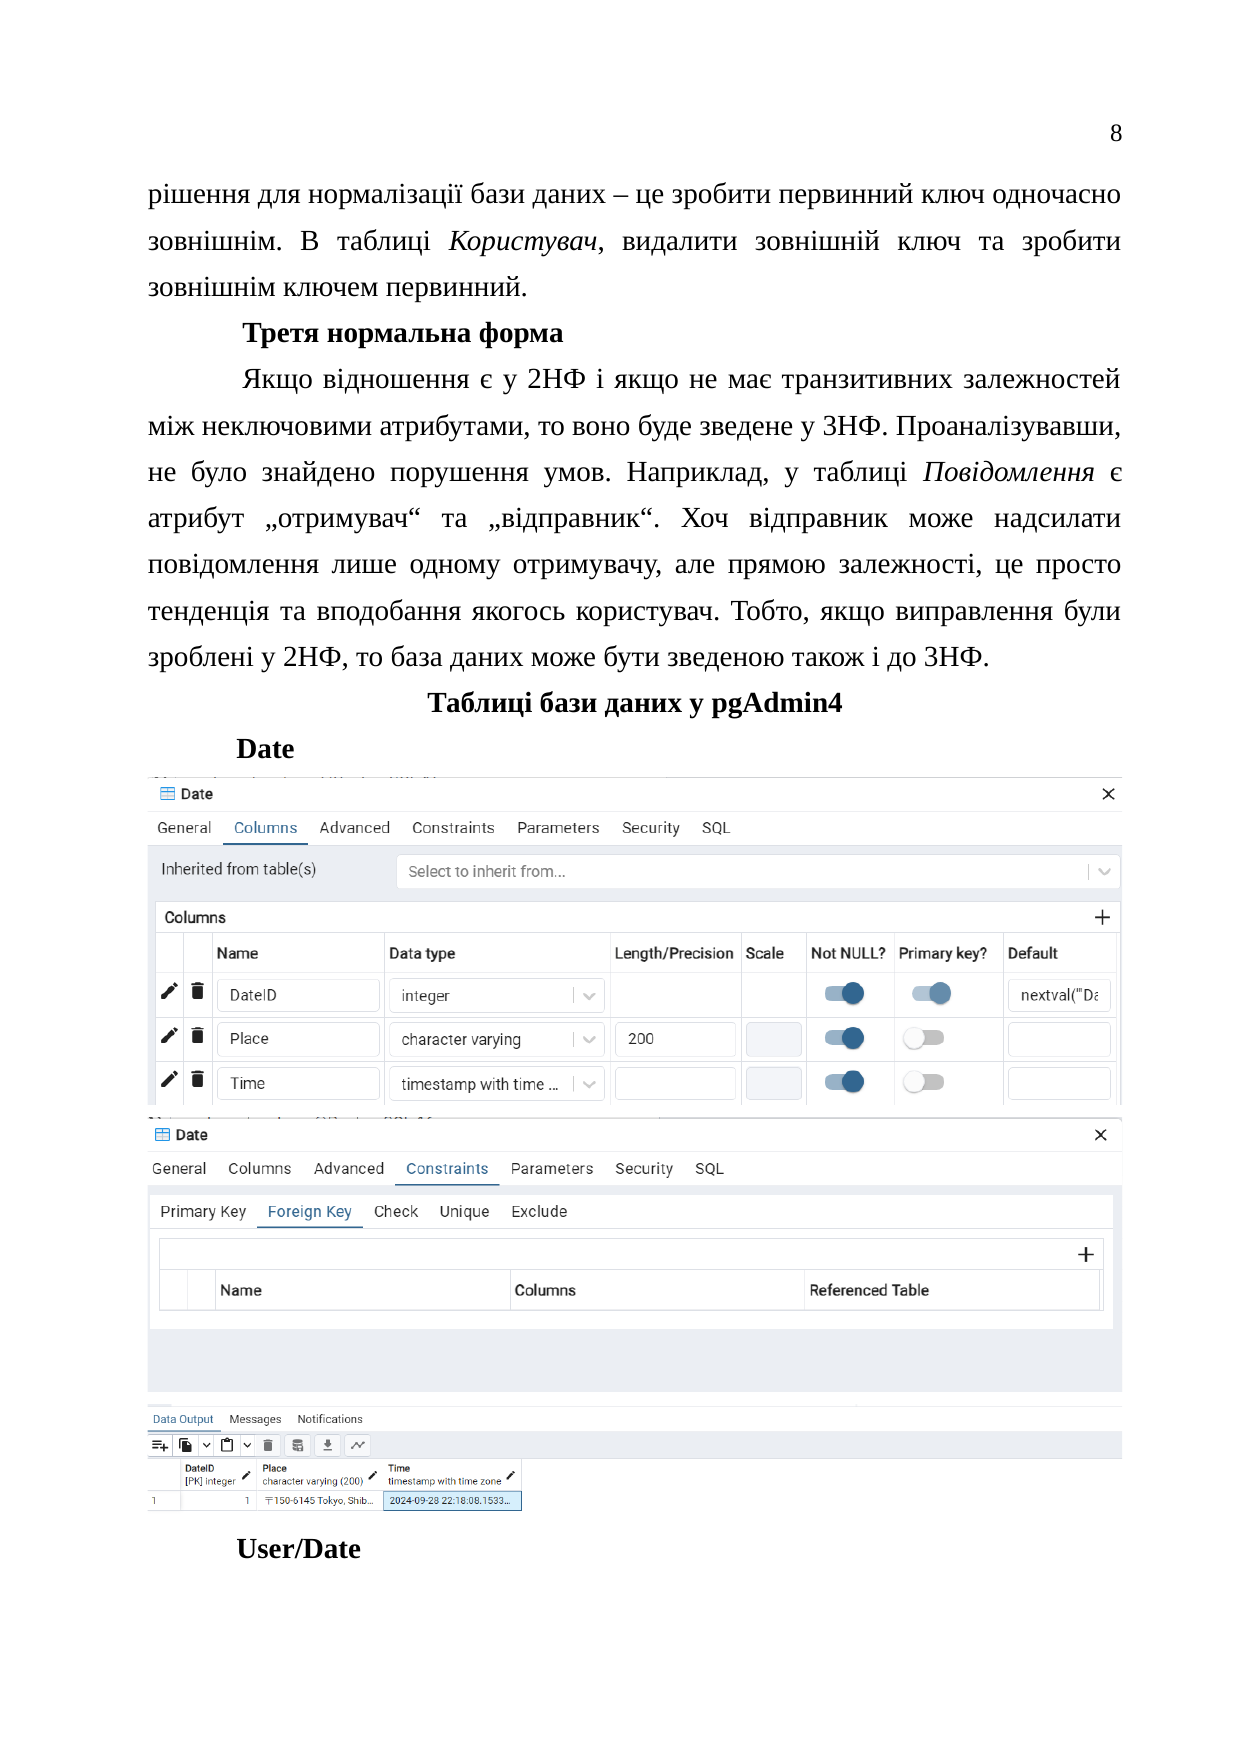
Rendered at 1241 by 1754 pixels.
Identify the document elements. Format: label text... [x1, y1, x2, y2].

text Date [148, 731, 1122, 765]
text Якщо відношення є у 2НФ і якщо не має транзитивних залежностей між неключовими атрибутами, то воно буде зведене у 3НФ. Проаналізувавши, не було знайдено порушення умов. Наприклад, у таблиці Повідомлення є атрибут „отримувач“ та „відправник“. Хоч відправник може надсилати повідомлення лише одному отримувачу, але прямою залежності, це просто тенденція та вподобання якогось користувач. Тобто, якщо виправлення були зроблені у 2НФ, то база даних може бути зведеною також і до 3НФ. [148, 361, 1122, 672]
picture [147, 1404, 1123, 1519]
text рішення для нормалізації бази даних ‒ це зробити первинний ключ одночасно зовнішнім. В таблиці Користувач, видалити зовнішній ключ та зробити зовнішнім ключем первинний. [148, 176, 1122, 302]
text Третя нормальна форма [148, 315, 1122, 349]
text Таблиці бази даних у pgAdmin4 [148, 685, 1122, 719]
text User/Date [148, 1531, 1122, 1565]
picture [147, 777, 1123, 1105]
picture [147, 1117, 1123, 1392]
